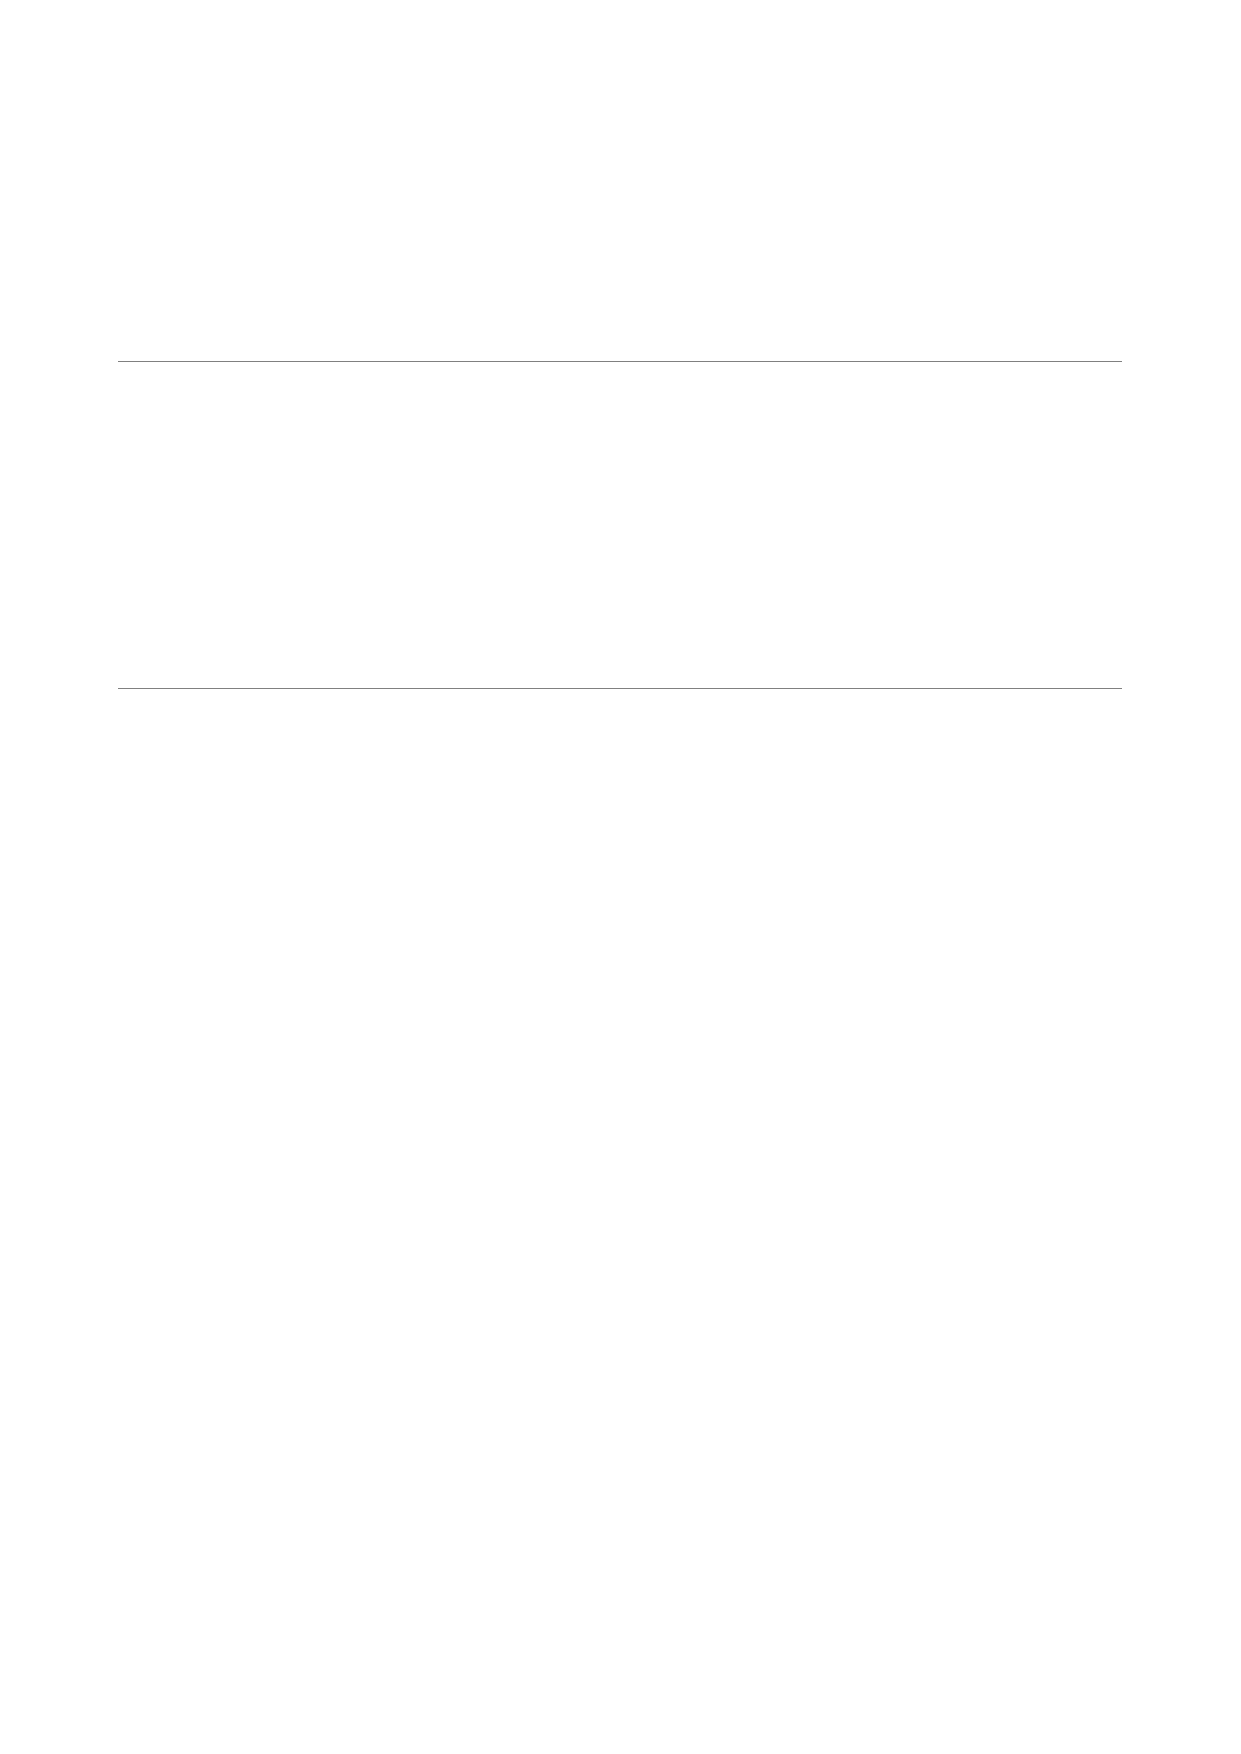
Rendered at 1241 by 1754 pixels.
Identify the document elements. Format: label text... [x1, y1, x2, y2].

subtitle Пример фабричных методов [118, 705, 1122, 748]
text class Article { [118, 769, 1122, 793]
text 📌 Здесь важно: [118, 1490, 1122, 1519]
text 👉 Тогда делают статические методы, которые создают и возвращают объект. [118, 626, 1122, 654]
text } [118, 1270, 1122, 1294]
list метод должен быть у Article [162, 246, 1122, 277]
text Иногда объект можно создать разными способами. Но конструктор (constructor) — только один. [118, 543, 1122, 607]
list а не у article1, article2, … [162, 296, 1122, 327]
text } [118, 936, 1122, 960]
text А значит: [118, 199, 1122, 227]
subtitle Идея [118, 489, 1122, 523]
text constructor(title, date) { [118, 811, 1122, 834]
subtitle Использование [118, 1354, 1122, 1387]
text let article2 = Article.createEmpty(); [118, 1449, 1122, 1472]
text return new Article(title, new Date()); [118, 1061, 1122, 1085]
text static createEmpty() { [118, 1187, 1122, 1210]
text } [118, 1103, 1122, 1127]
subtitle 3️⃣ Фабричный (factory) метод [118, 378, 1122, 421]
list мы не создаём объект через new напрямую [162, 1538, 1122, 1569]
text Сравнение — это правило, общее для всех статей. Оно не хранится в самих объектах, а описывает, как статьи соотносятся друг с другом. [118, 118, 1122, 180]
text this.date = date; [118, 894, 1122, 918]
text } [118, 1312, 1122, 1336]
text let article1 = Article.createToday("Новости"); [118, 1407, 1122, 1431]
text this.title = title; [118, 852, 1122, 876]
text Теперь второй пример — фабричные методы. [118, 442, 1122, 471]
list вся логика создания спрятана внутри класса [162, 1588, 1122, 1617]
text return new Article("Без названия", new Date()); [118, 1228, 1122, 1252]
text static createToday(title) { [118, 1019, 1122, 1043]
